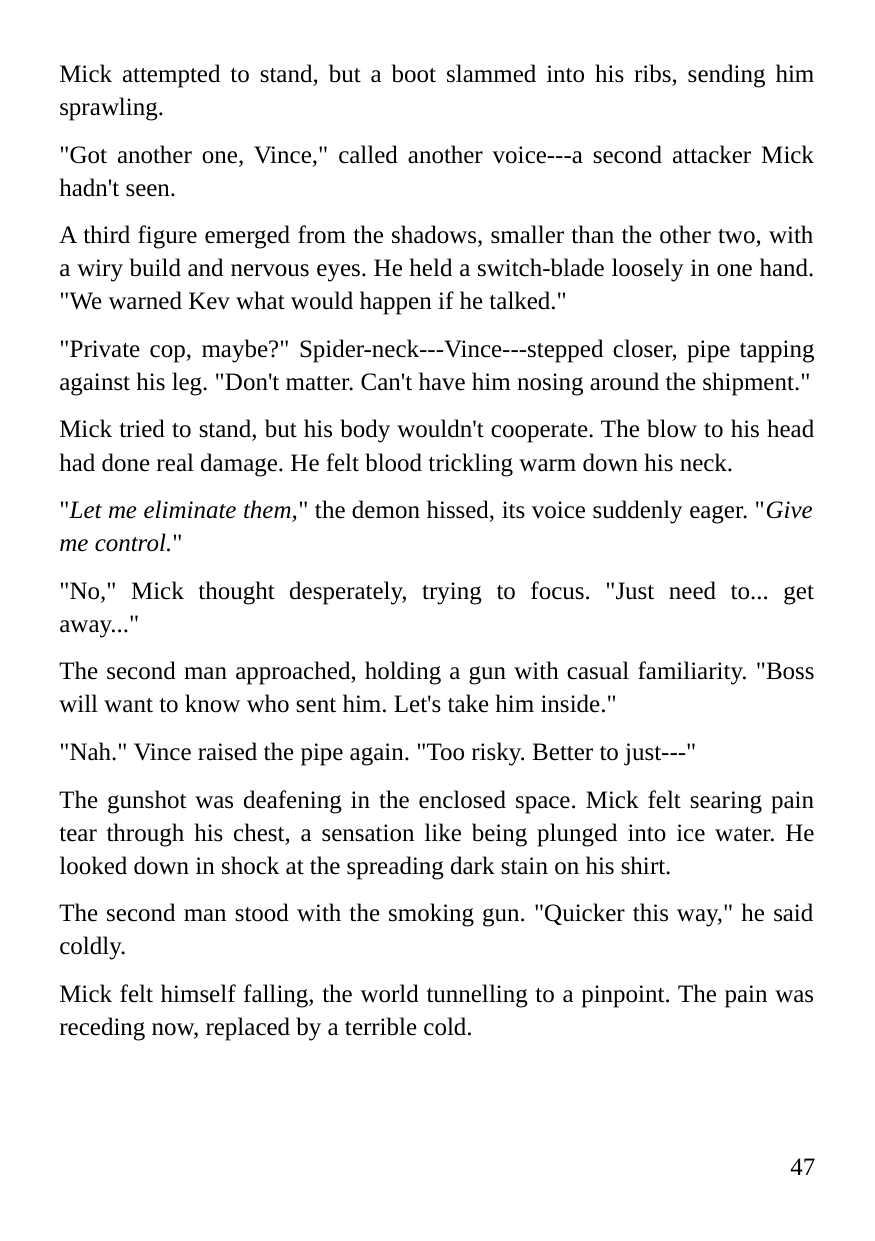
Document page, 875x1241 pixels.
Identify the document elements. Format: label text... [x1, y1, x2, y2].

text "No," Mick thought desperately, trying to focus. "Just need to... get away..." [59, 576, 815, 638]
text A third figure emerged from the shadows, smaller than the other two, with a wiry build and nervous eyes. He held a switch-blade loosely in one hand. "We warned Kev what would happen if he talked." [59, 220, 815, 315]
text The second man stood with the smoking gun. "Quicker this way," he said coldly. [59, 898, 815, 960]
text Mick felt himself falling, the world tunnelling to a pinpoint. The pain was receding now, replaced by a terrible cold. [59, 979, 815, 1041]
text Mick attempted to stand, but a boot slammed into his ribs, sending him sprawling. [59, 59, 815, 121]
text The second man approached, holding a gun with casual familiarity. "Boss will want to know who sent him. Let's take him inside." [59, 656, 815, 718]
text "Nah." Vince raised the pipe again. "Too risky. Better to just---" [59, 737, 815, 766]
text The gunshot was deafening in the enclosed space. Mick felt searing pain tear through his chest, a sensation like being plunged into ice water. He looked down in shock at the spreading dark stain on his shirt. [59, 785, 815, 879]
text "Got another one, Vince," called another voice---a second attacker Mick hadn't seen. [59, 140, 815, 201]
text "Private cop, maybe?" Spider-neck---Vince---stepped closer, pipe tapping against his leg. "Don't matter. Can't have him nosing around the shipment." [59, 334, 815, 396]
text Mick tried to stand, but his body wouldn't cooperate. The blow to his head had done real damage. He felt blood trickling warm down his neck. [59, 414, 815, 476]
text "Let me eliminate them," the demon hissed, its voice suddenly eager. "Give me control." [59, 495, 815, 557]
